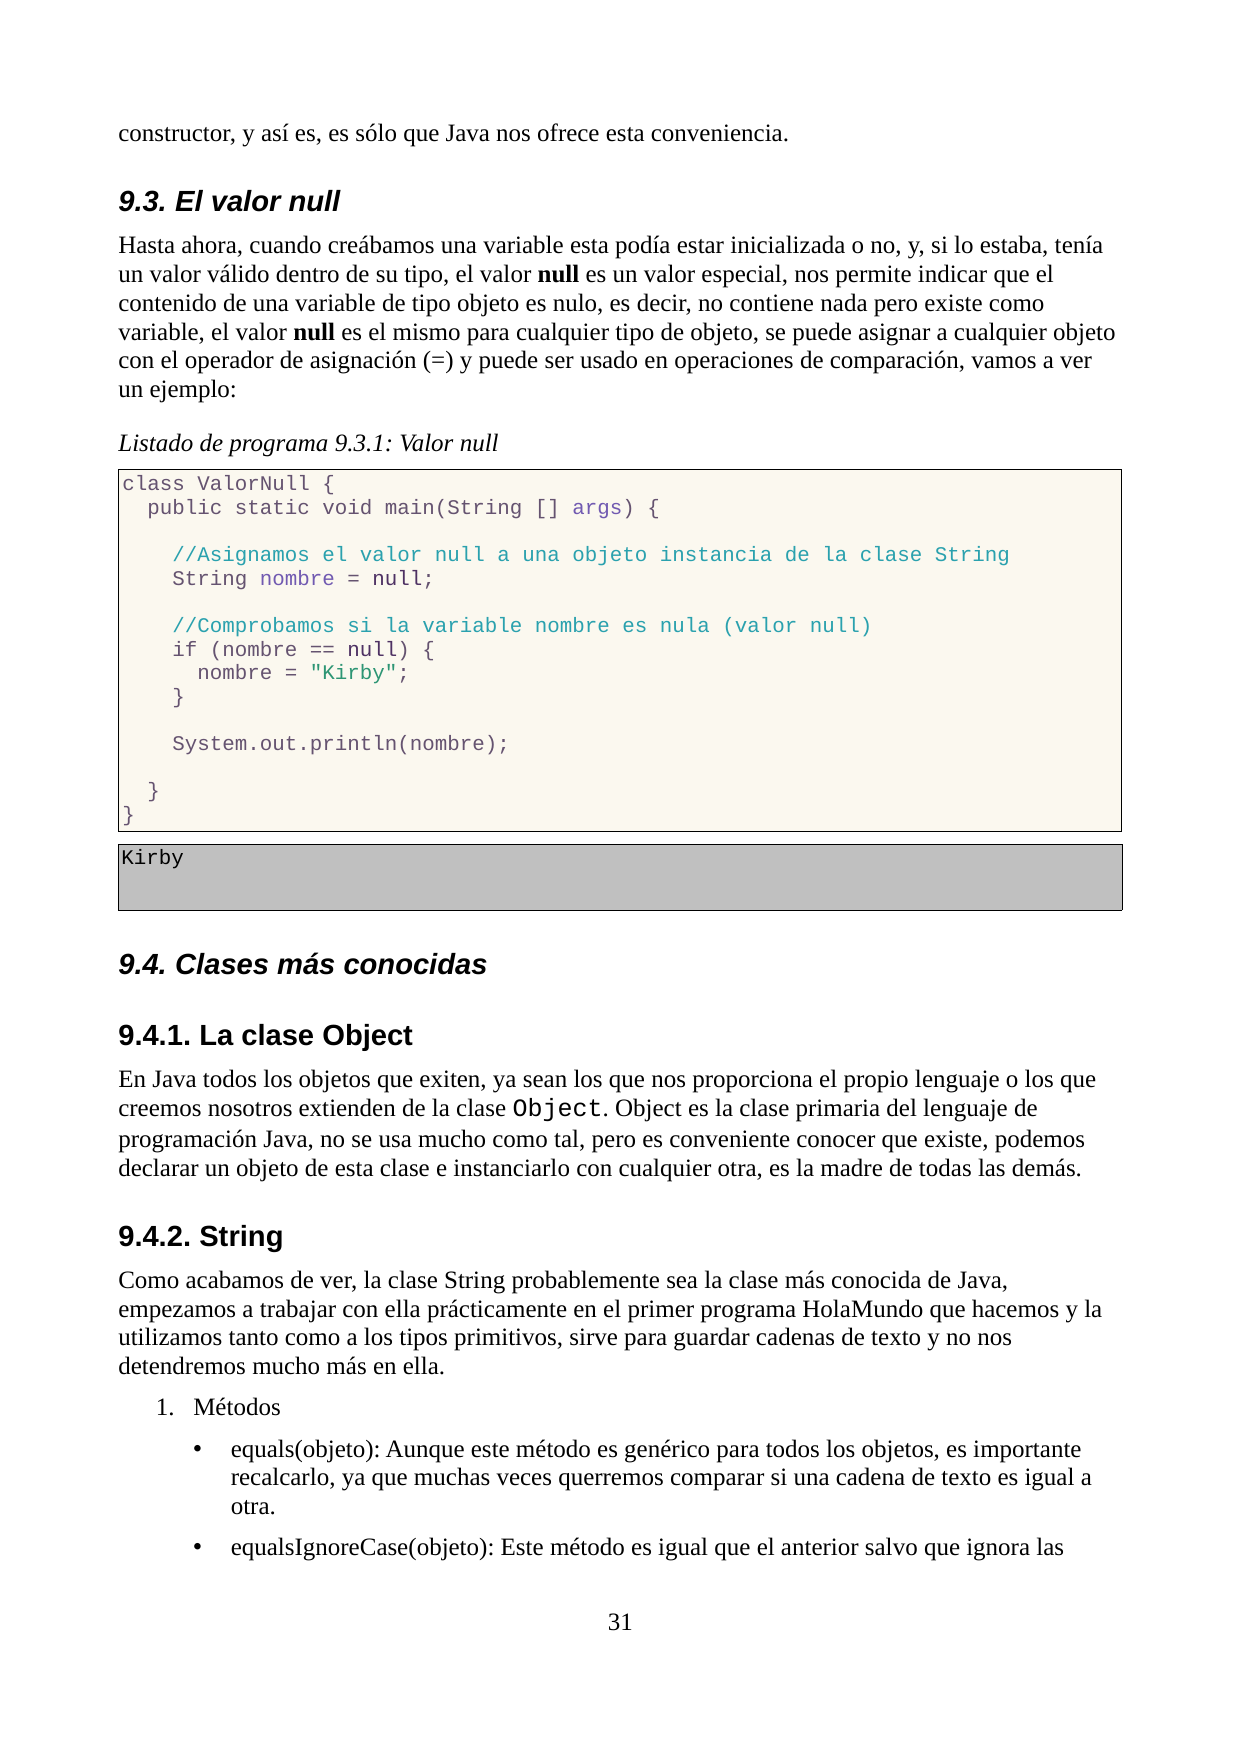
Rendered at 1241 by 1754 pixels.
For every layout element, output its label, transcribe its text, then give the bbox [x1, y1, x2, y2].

subtitle String [118, 1219, 1122, 1252]
text //Comprobamos si la variable nombre es nula (valor null) [119, 611, 1121, 635]
text } [119, 777, 1121, 800]
text Hasta ahora, cuando creábamos una variable esta podía estar inicializada o no, y, si lo estaba, tenía un valor válido dentro de su tipo, el valor null es un valor especial, nos permite indicar que el contenido de una variable de tipo objeto es nulo, es decir, no contiene nada pero existe como variable, el valor null es el mismo para cualquier tipo de objeto, se puede asignar a cualquier objeto con el operador de asignación (=) y puede ser usado en operaciones de comparación, vamos a ver un ejemplo: [118, 230, 1122, 403]
subtitle Clases más conocidas [118, 947, 1122, 981]
text System.out.println(nombre); [119, 729, 1121, 753]
text String nombre = null; [119, 564, 1121, 587]
text class ValorNull { [119, 470, 1121, 493]
list equalsIgnoreCase(objeto): Este método es igual que el anterior salvo que ignora las [193, 1532, 1122, 1561]
text Kirby [119, 845, 1122, 871]
text //Asignamos el valor null a una objeto instancia de la clase String [119, 540, 1121, 564]
text if (nombre == null) { [119, 635, 1121, 658]
subtitle La clase Object [118, 1018, 1122, 1052]
list equals(objeto): Aunque este método es genérico para todos los objetos, es importante recalcarlo, ya que muchas veces querremos comparar si una cadena de texto es igual a otra. [193, 1434, 1122, 1520]
text Como acabamos de ver, la clase String probablemente sea la clase más conocida de Java, empezamos a trabajar con ella prácticamente en el primer programa HolaMundo que hacemos y la utilizamos tanto como a los tipos primitivos, sirve para guardar cadenas de texto y no nos detendremos mucho más en ella. [118, 1265, 1122, 1380]
text public static void main(String [] args) { [119, 493, 1121, 516]
text } [119, 800, 1121, 831]
text } [119, 682, 1121, 706]
text En Java todos los objetos que exiten, ya sean los que nos proporciona el propio lenguaje o los que creemos nosotros extienden de la clase Object. Object es la clase primaria del lenguaje de programación Java, no se usa mucho como tal, pero es conveniente conocer que existe, podemos declarar un objeto de esta clase e instanciarlo con cualquier otra, es la madre de todas las demás. [118, 1064, 1122, 1181]
list Métodos [156, 1392, 1122, 1421]
subtitle El valor null [118, 184, 1122, 218]
text nombre = "Kirby"; [119, 658, 1121, 682]
text constructor, y así es, es sólo que Java nos ofrece esta conveniencia. [118, 118, 1122, 147]
list Listado de programa 9.3.1: Valor null [118, 428, 1122, 457]
